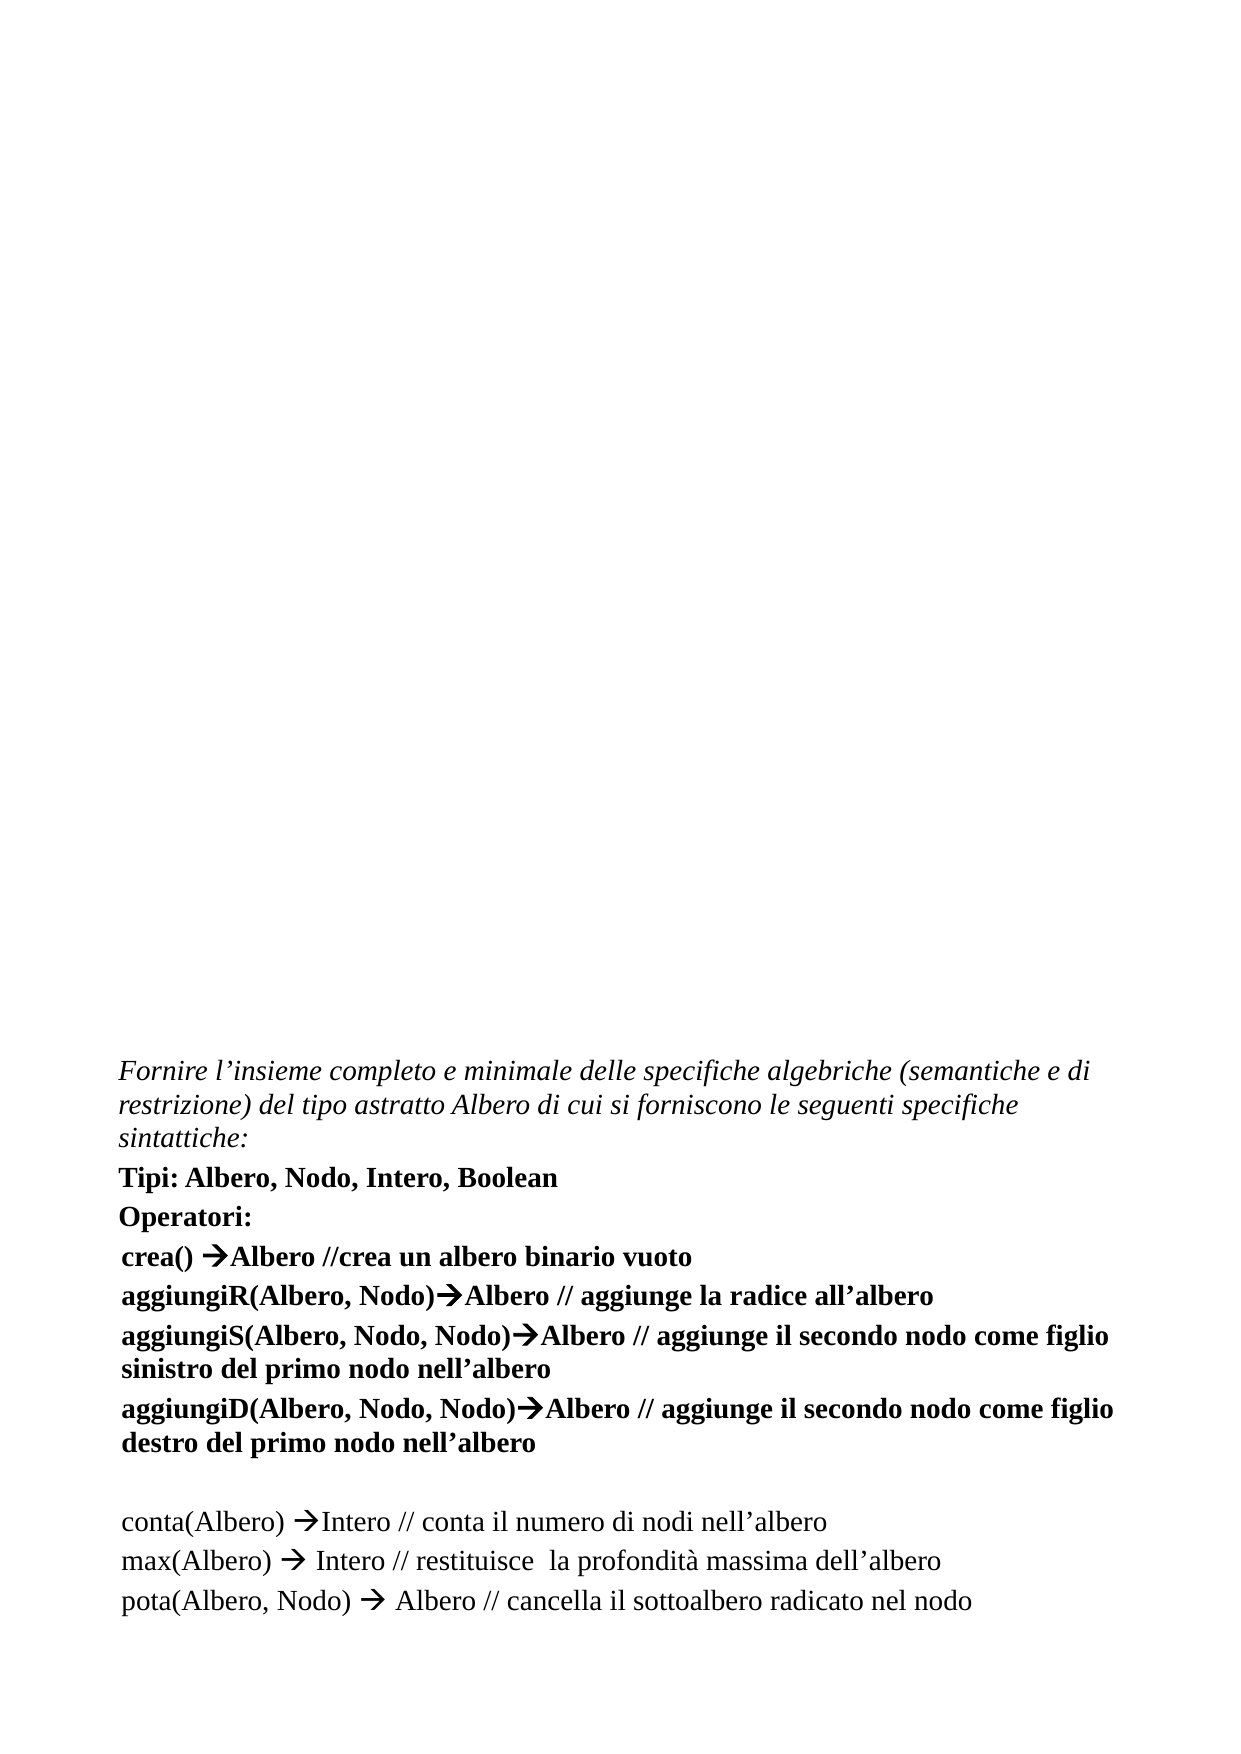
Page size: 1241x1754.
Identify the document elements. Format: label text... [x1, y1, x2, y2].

text Tipi: Albero, Nodo, Intero, Boolean [118, 1160, 1122, 1193]
text Fornire l’insieme completo e minimale delle specifiche algebriche (semantiche e di restrizione) del tipo astratto Albero di cui si forniscono le seguenti specifiche sintattiche: [118, 1053, 1122, 1154]
text aggiungiR(Albero, Nodo)Albero // aggiunge la radice all’albero [121, 1278, 1122, 1312]
text aggiungiS(Albero, Nodo, Nodo)Albero // aggiunge il secondo nodo come figlio sinistro del primo nodo nell’albero [121, 1318, 1122, 1385]
text max(Albero)  Intero // restituisce la profondità massima dell’albero [121, 1543, 1122, 1577]
text conta(Albero) Intero // conta il numero di nodi nell’albero [121, 1504, 1122, 1537]
text Operatori: [118, 1199, 1122, 1233]
text pota(Albero, Nodo)  Albero // cancella il sottoalbero radicato nel nodo [121, 1583, 1122, 1616]
text aggiungiD(Albero, Nodo, Nodo)Albero // aggiunge il secondo nodo come figlio destro del primo nodo nell’albero [121, 1391, 1122, 1458]
text crea() Albero //crea un albero binario vuoto [121, 1239, 1122, 1272]
